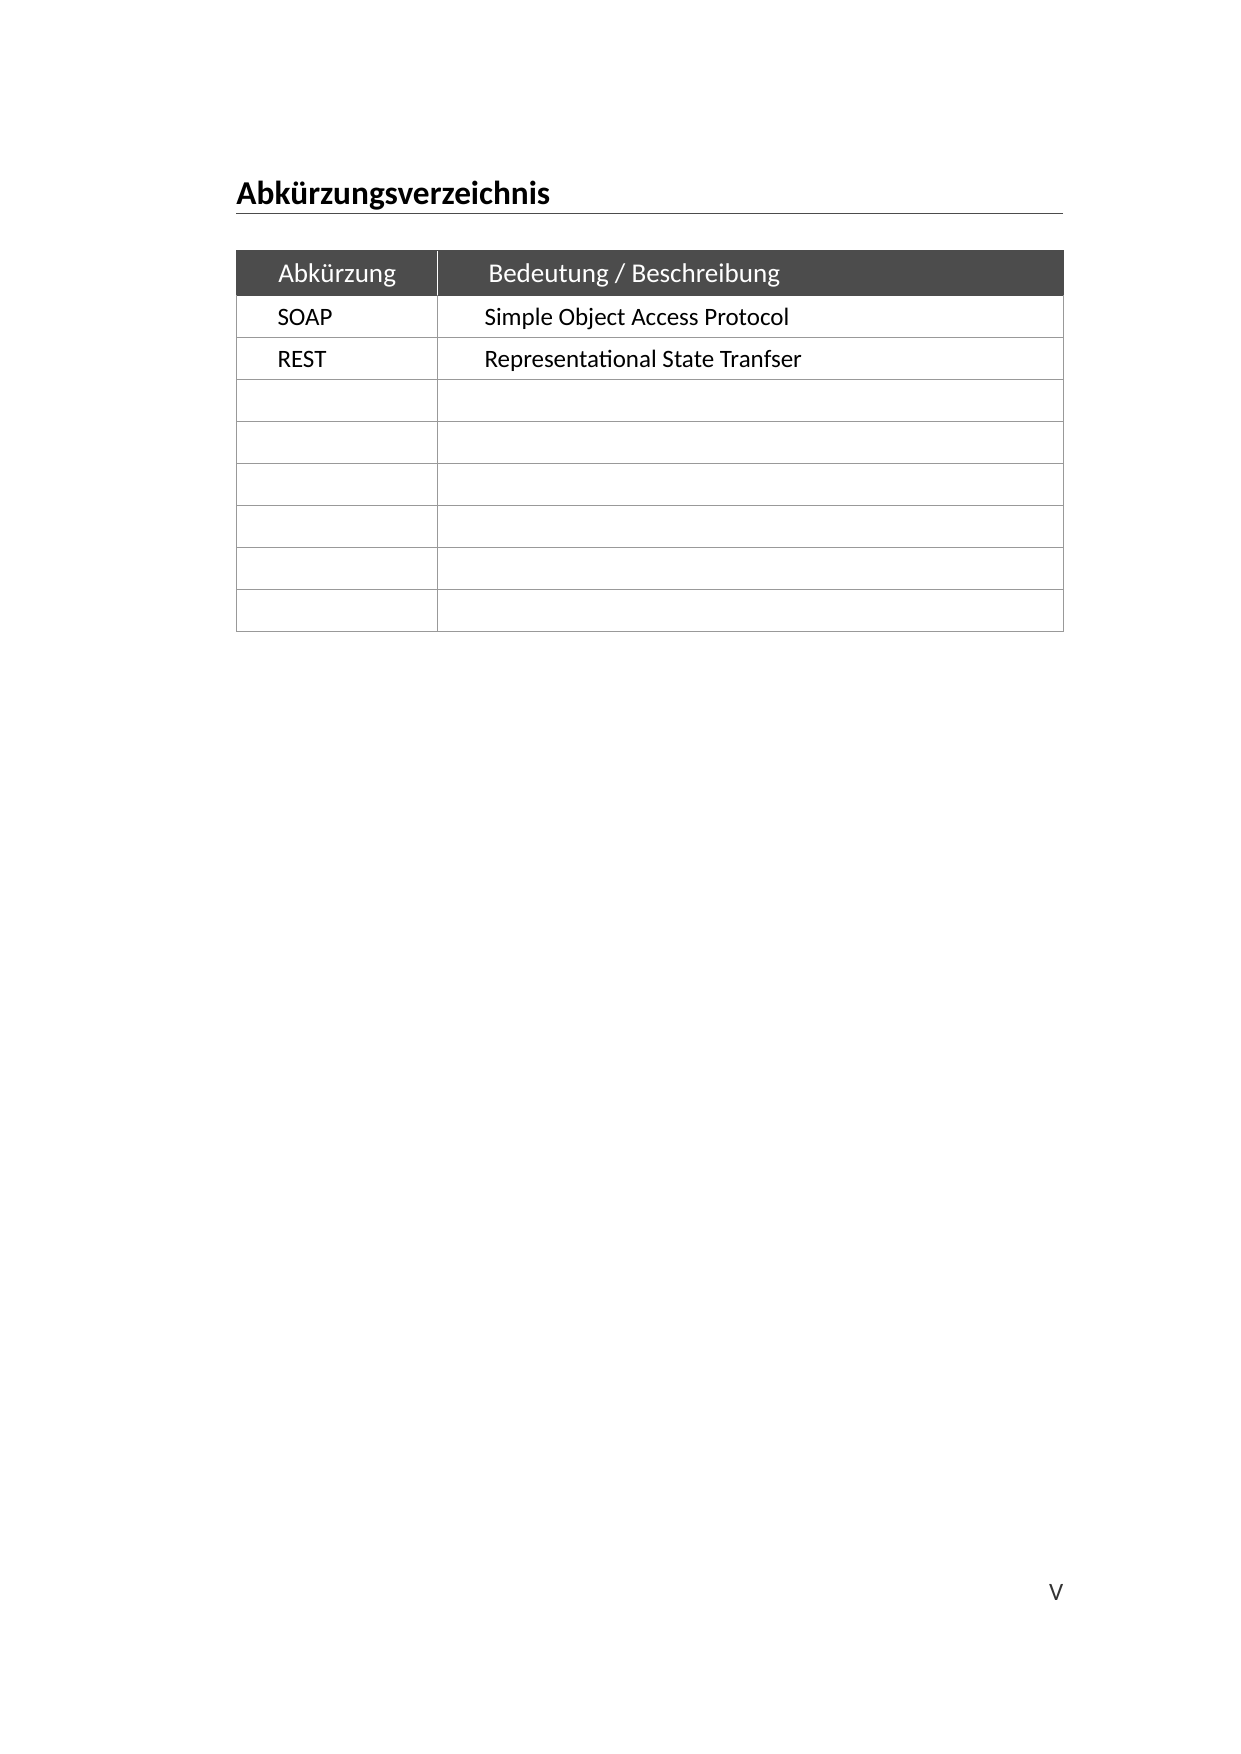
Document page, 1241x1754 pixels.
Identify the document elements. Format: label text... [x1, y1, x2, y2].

table_cell [237, 590, 437, 631]
table_cell [237, 506, 437, 547]
table_cell [438, 380, 1063, 421]
table_cell Representational State Tranfser [438, 338, 1063, 379]
table_cell [237, 380, 437, 421]
table_cell SOAP [237, 296, 437, 337]
subtitle Abkürzungsverzeichnis [236, 172, 1063, 213]
table_cell [237, 464, 437, 505]
table_cell [438, 590, 1063, 631]
table_header Abkürzung [237, 251, 437, 295]
table_cell [438, 422, 1063, 463]
table_header Bedeutung / Beschreibung [438, 251, 1063, 295]
table_cell [237, 548, 437, 589]
table_cell [237, 422, 437, 463]
table_cell [438, 464, 1063, 505]
table_cell [438, 506, 1063, 547]
table_cell [438, 548, 1063, 589]
table_cell Simple Object Access Protocol [438, 296, 1063, 337]
table_cell REST [237, 338, 437, 379]
